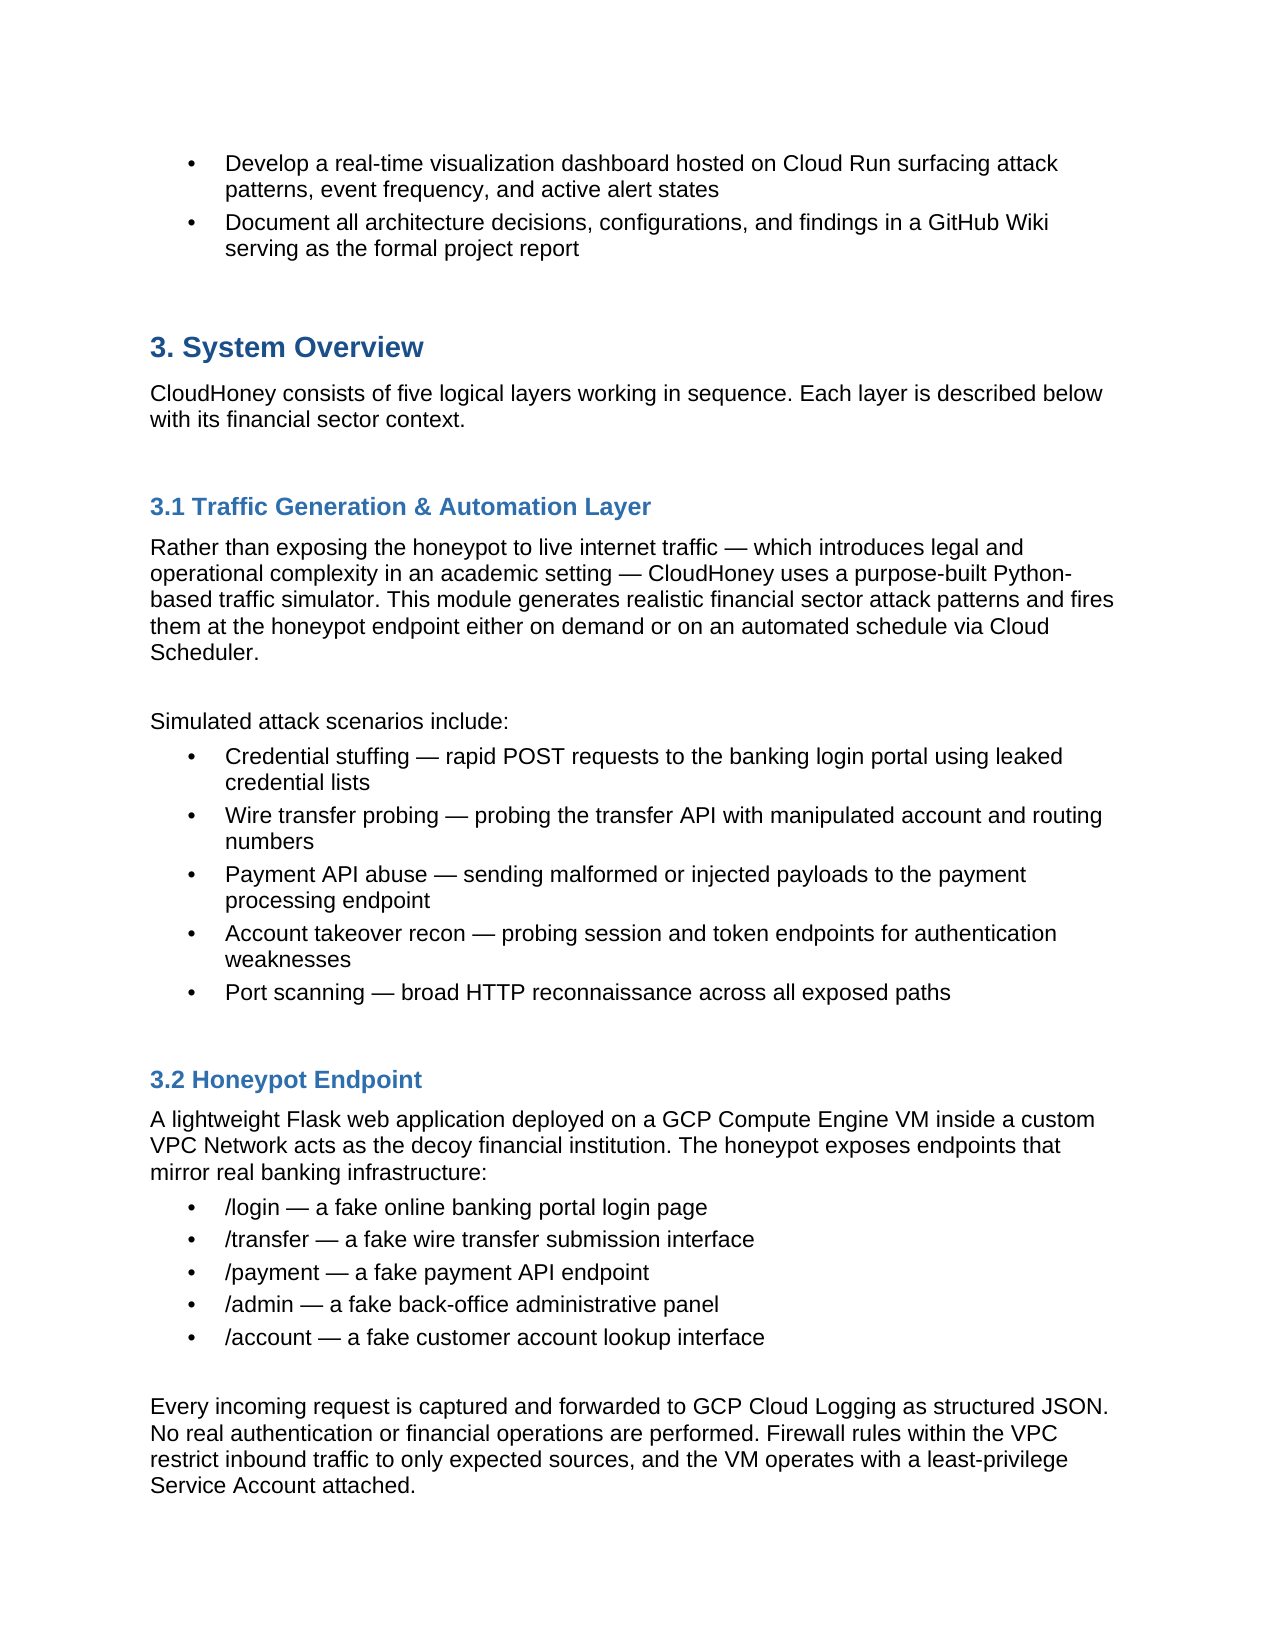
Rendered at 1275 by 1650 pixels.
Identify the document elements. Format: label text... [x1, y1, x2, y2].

subtitle 3.2 Honeypot Endpoint [150, 1065, 1125, 1094]
list /login — a fake online banking portal login page [187, 1193, 1125, 1220]
list /account — a fake customer account lookup interface [187, 1324, 1125, 1350]
text Simulated attack scenarios include: [150, 708, 1125, 735]
text Rather than exposing the honeypot to live internet traffic — which introduces legal and operational complexity in an academic setting — CloudHoney uses a purpose-built Python-based traffic simulator. This module generates realistic financial sector attack patterns and fires them at the honeypot endpoint either on demand or on an automated schedule via Cloud Scheduler. [150, 533, 1125, 665]
text Every incoming request is captured and forwarded to GCP Cloud Logging as structured JSON. No real authentication or financial operations are performed. Firewall rules within the VPC restrict inbound traffic to only expected sources, and the VM operates with a least-privilege Service Account attached. [150, 1393, 1125, 1499]
subtitle 3.1 Traffic Generation & Automation Layer [150, 492, 1125, 521]
text CloudHoney consists of five logical layers working in sequence. Each layer is described below with its financial sector context. [150, 380, 1125, 433]
list /transfer — a fake wire transfer submission interface [187, 1226, 1125, 1252]
list Payment API abuse — sending malformed or injected payloads to the payment processing endpoint [187, 861, 1125, 914]
list Wire transfer probing — probing the transfer API with manipulated account and routing numbers [187, 802, 1125, 855]
subtitle 3. System Overview [150, 330, 1125, 363]
text A lightweight Flask web application deployed on a GCP Compute Engine VM inside a custom VPC Network acts as the decoy financial institution. The honeypot exposes endpoints that mirror real banking infrastructure: [150, 1106, 1125, 1185]
list Develop a real-time visualization dashboard hosted on Cloud Run surfacing attack patterns, event frequency, and active alert states [187, 150, 1125, 203]
list Account takeover recon — probing session and token endpoints for authentication weaknesses [187, 920, 1125, 973]
list Port scanning — broad HTTP reconnaissance across all exposed paths [187, 979, 1125, 1005]
list /admin — a fake back-office administrative panel [187, 1291, 1125, 1318]
list Credential stuffing — rapid POST requests to the banking login portal using leaked credential lists [187, 743, 1125, 796]
list /payment — a fake payment API endpoint [187, 1259, 1125, 1285]
list Document all architecture decisions, configurations, and findings in a GitHub Wiki serving as the formal project report [187, 209, 1125, 262]
